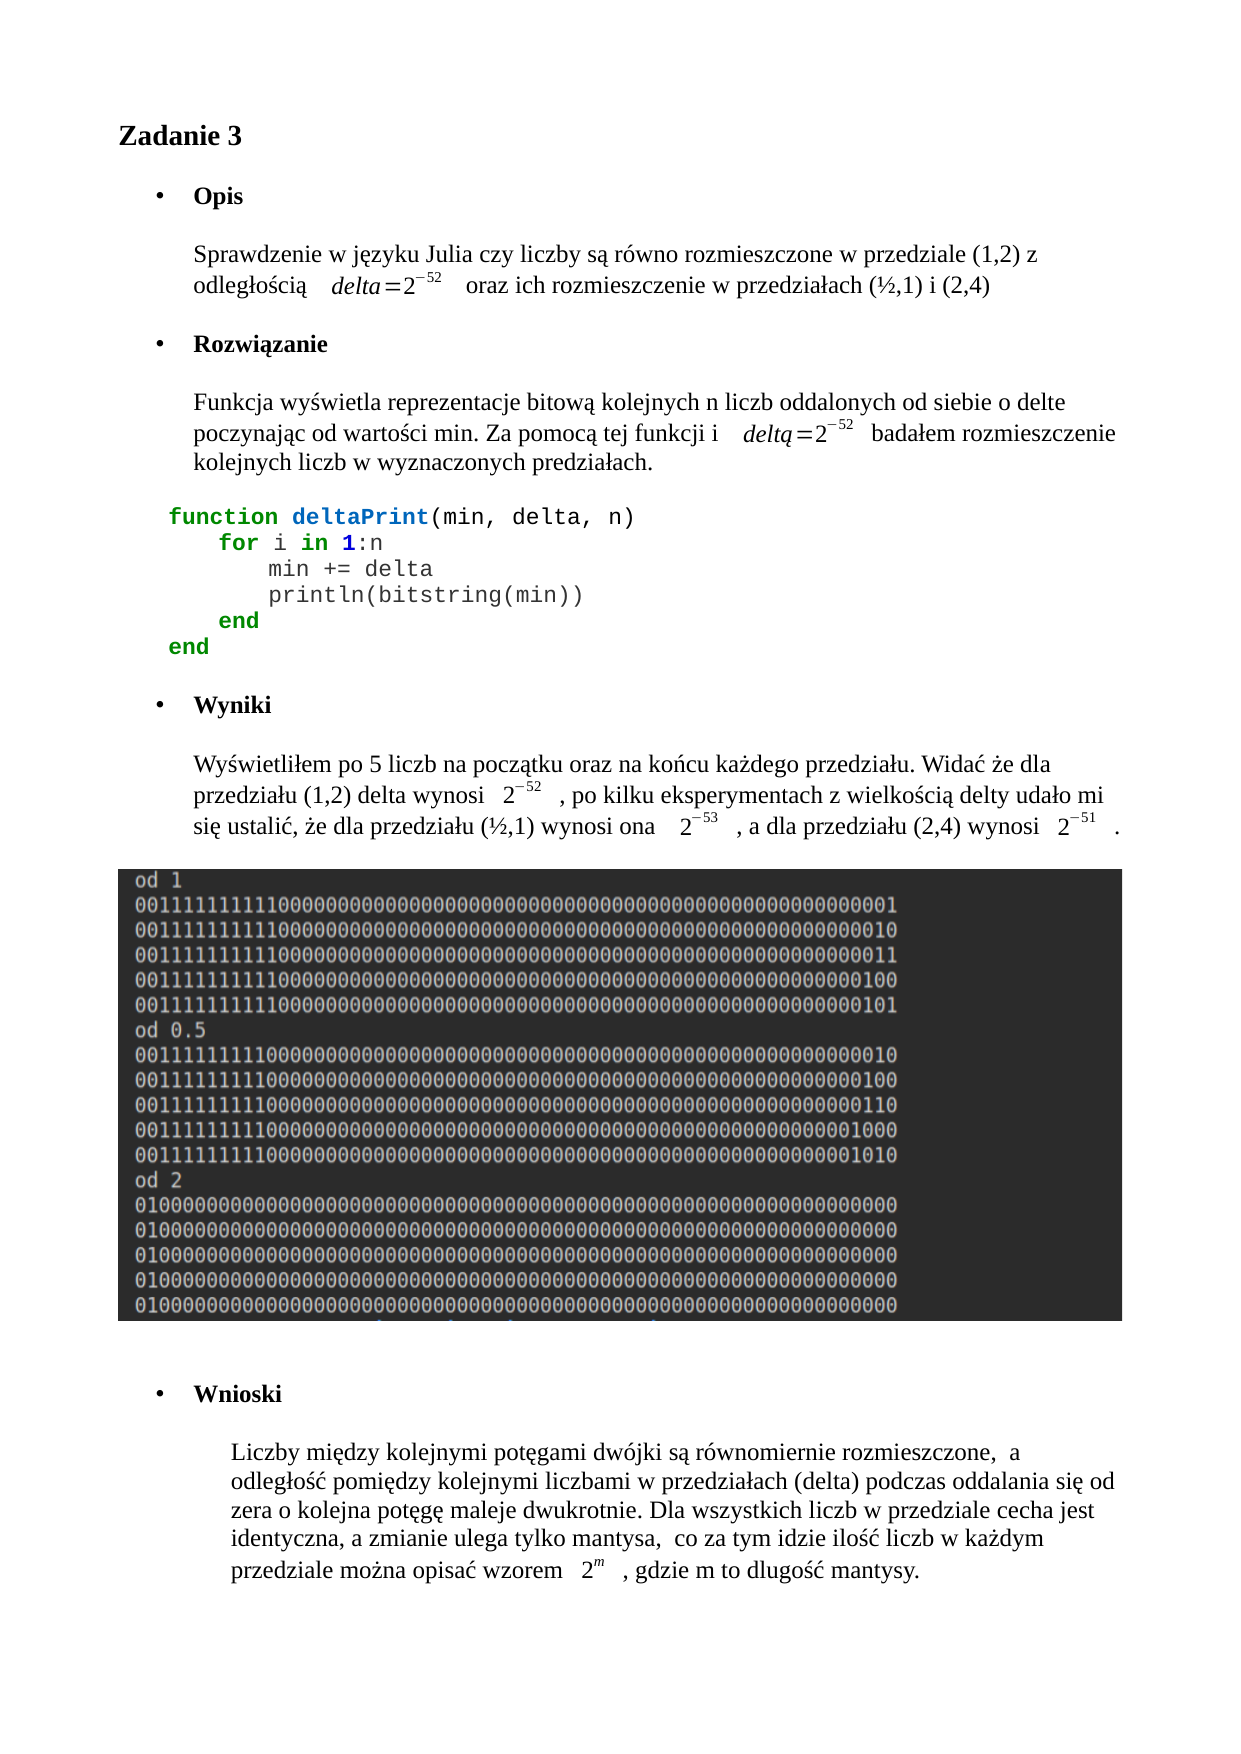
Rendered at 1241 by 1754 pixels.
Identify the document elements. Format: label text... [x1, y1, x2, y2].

text end [118, 635, 1122, 661]
list Liczby między kolejnymi potęgami dwójki są równomiernie rozmieszczone, a odległość pomiędzy kolejnymi liczbami w przedziałach (delta) podczas oddalania się od zera o kolejna potęgę maleje dwukrotnie. Dla wszystkich liczb w przedziale cecha jest identyczna, a zmianie ulega tylko mantysa, co za tym idzie ilość liczb w każdym przedziale można opisać wzorem, gdzie m to dlugość mantysy. [193, 1437, 1122, 1583]
text for i in 1:n [118, 531, 1122, 557]
list Wyniki [156, 690, 1122, 719]
text Zadanie 3 [118, 118, 1122, 152]
list Funkcja wyświetla reprezentacje bitową kolejnych n liczb oddalonych od siebie o delte poczynając od wartości min. Za pomocą tej funkcji i badałem rozmieszczenie kolejnych liczb w wyznaczonych predziałach. [156, 387, 1122, 476]
list Sprawdzenie w języku Julia czy liczby są równo rozmieszczone w przedziale (1,2) z odległością oraz ich rozmieszczenie w przedziałach (½,1) i (2,4) [156, 239, 1122, 299]
text end [118, 609, 1122, 635]
text function deltaPrint(min, delta, n) [118, 505, 1122, 531]
list Rozwiązanie [156, 329, 1122, 358]
list Wnioski [156, 1379, 1122, 1408]
list Wyświetliłem po 5 liczb na początku oraz na końcu każdego przedziału. Widać że dla przedziału (1,2) delta wynosi, po kilku eksperymentach z wielkością delty udało mi się ustalić, że dla przedziału (½,1) wynosi ona , a dla przedziału (2,4) wynosi. [156, 749, 1122, 840]
picture [118, 869, 1123, 1321]
text println(bitstring(min)) [118, 583, 1122, 609]
text min += delta [118, 557, 1122, 583]
list Opis [156, 181, 1122, 210]
